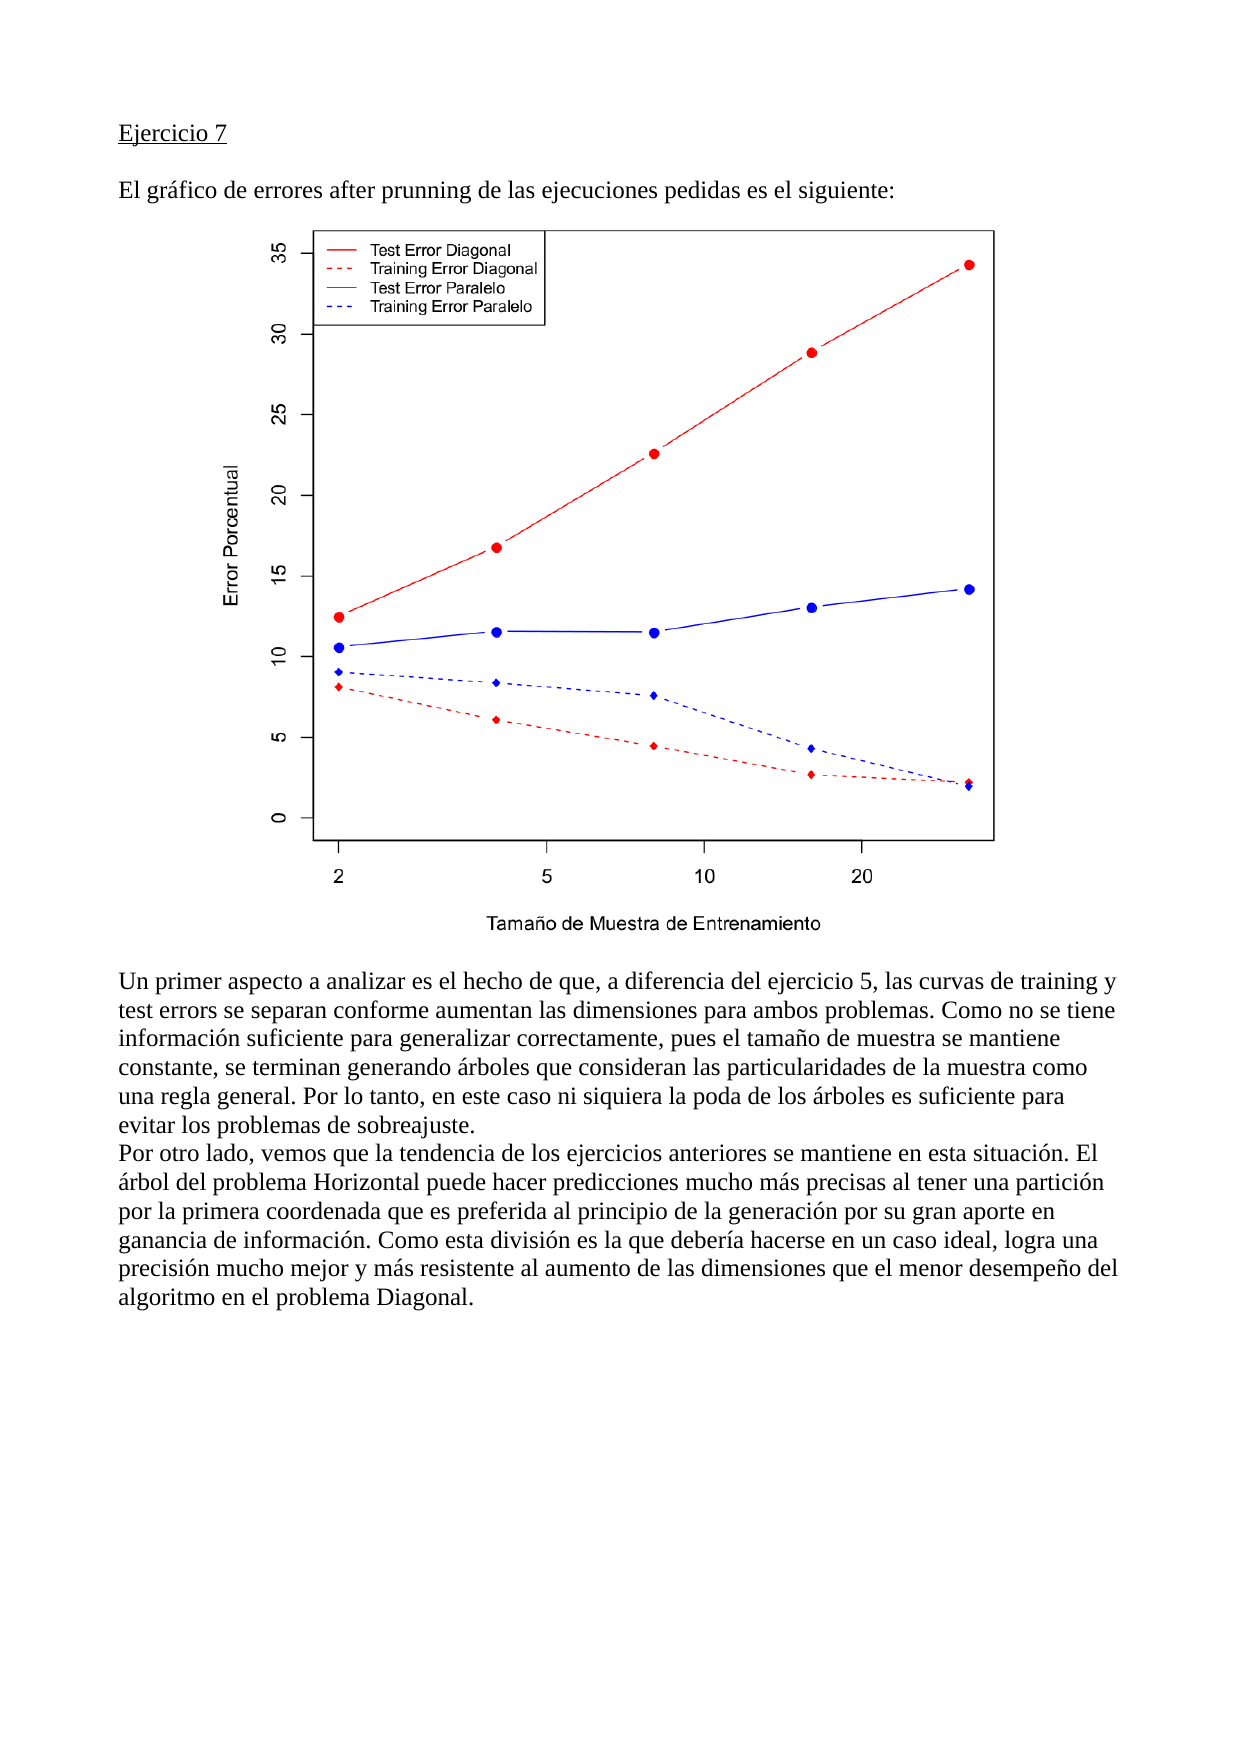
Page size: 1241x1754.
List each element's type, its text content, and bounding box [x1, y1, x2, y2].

text Un primer aspecto a analizar es el hecho de que, a diferencia del ejercicio 5, las curvas de training y test errors se separan conforme aumentan las dimensiones para ambos problemas. Como no se tiene información suficiente para generalizar correctamente, pues el tamaño de muestra se mantiene constante, se terminan generando árboles que consideran las particularidades de la muestra como una regla general. Por lo tanto, en este caso ni siquiera la poda de los árboles es suficiente para evitar los problemas de sobreajuste. [118, 966, 1122, 1138]
text El gráfico de errores after prunning de las ejecuciones pedidas es el siguiente: [118, 176, 1122, 204]
text Por otro lado, vemos que la tendencia de los ejercicios anteriores se mantiene en esta situación. El árbol del problema Horizontal puede hacer predicciones mucho más precisas al tener una partición por la primera coordenada que es preferida al principio de la generación por su gran aporte en ganancia de información. Como esta división es la que debería hacerse en un caso ideal, logra una precisión mucho mejor y más resistente al aumento de las dimensiones que el menor desempeño del algoritmo en el problema Diagonal. [118, 1138, 1122, 1311]
text Ejercicio 7 [118, 118, 1122, 147]
picture [217, 204, 1023, 938]
